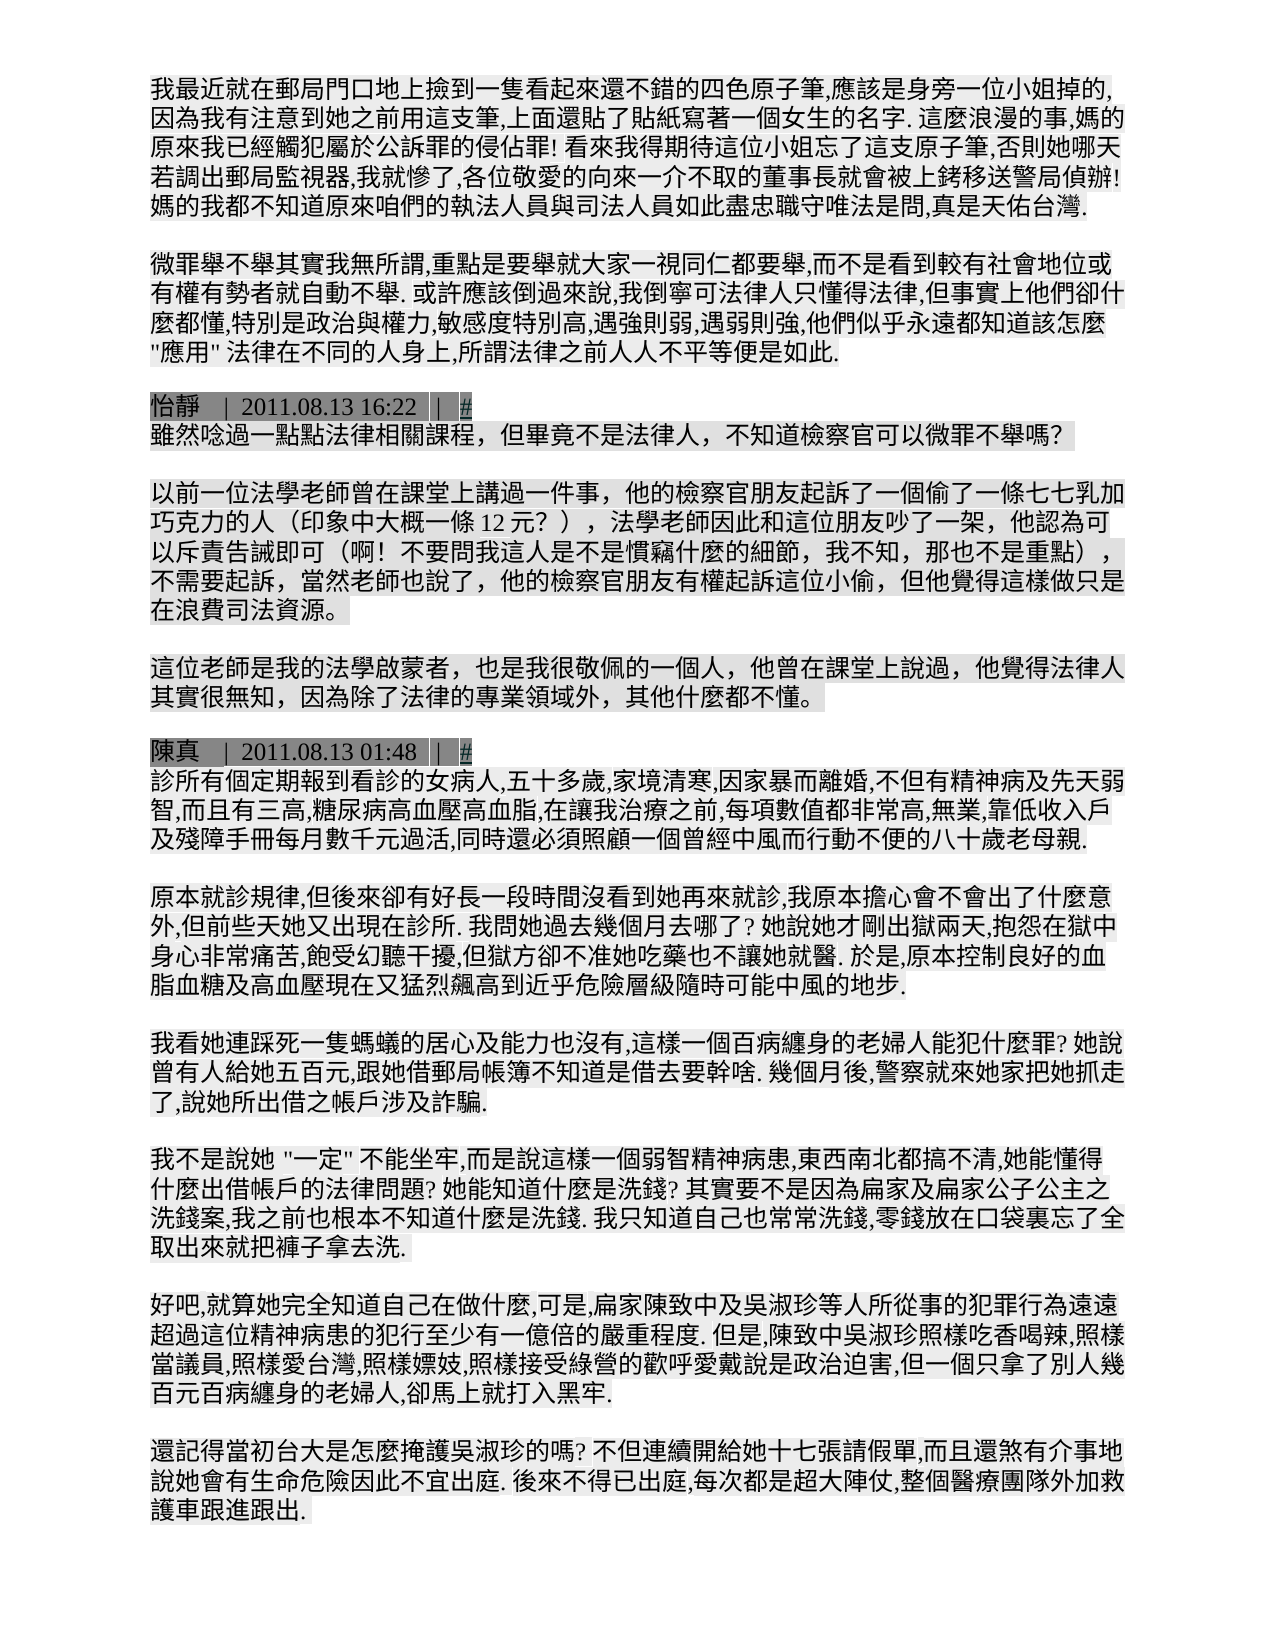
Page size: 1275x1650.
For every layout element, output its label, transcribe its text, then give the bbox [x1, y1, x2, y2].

text 我最近就在郵局門口地上撿到一隻看起來還不錯的四色原子筆,應該是身旁一位小姐掉的,因為我有注意到她之前用這支筆,上面還貼了貼紙寫著一個女生的名字. 這麼浪漫的事,媽的原來我已經觸犯屬於公訴罪的侵佔罪! 看來我得期待這位小姐忘了這支原子筆,否則她哪天若調出郵局監視器,我就慘了,各位敬愛的向來一介不取的董事長就會被上銬移送警局偵辦! 媽的我都不知道原來咱們的執法人員與司法人員如此盡忠職守唯法是問,真是天佑台灣. 微罪舉不舉其實我無所謂,重點是要舉就大家一視同仁都要舉,而不是看到較有社會地位或有權有勢者就自動不舉. 或許應該倒過來說,我倒寧可法律人只懂得法律,但事實上他們卻什麼都懂,特別是政治與權力,敏感度特別高,遇強則弱,遇弱則強,他們似乎永遠都知道該怎麼 "應用" 法律在不同的人身上,所謂法律之前人人不平等便是如此. [150, 75, 1125, 367]
text 雖然唸過一點點法律相關課程，但畢竟不是法律人，不知道檢察官可以微罪不舉嗎？ 以前一位法學老師曾在課堂上講過一件事，他的檢察官朋友起訴了一個偷了一條七七乳加巧克力的人（印象中大概一條12元？），法學老師因此和這位朋友吵了一架，他認為可以斥責告誡即可（啊！不要問我這人是不是慣竊什麼的細節，我不知，那也不是重點），不需要起訴，當然老師也說了，他的檢察官朋友有權起訴這位小偷，但他覺得這樣做只是在浪費司法資源。 這位老師是我的法學啟蒙者，也是我很敬佩的一個人，他曾在課堂上說過，他覺得法律人其實很無知，因為除了法律的專業領域外，其他什麼都不懂。 [150, 421, 1125, 712]
text 怡靜 | 2011.08.13 16:22 | # [150, 392, 1125, 421]
text 陳真 | 2011.08.13 01:48 | # [150, 737, 1125, 767]
text 診所有個定期報到看診的女病人,五十多歲,家境清寒,因家暴而離婚,不但有精神病及先天弱智,而且有三高,糖尿病高血壓高血脂,在讓我治療之前,每項數值都非常高,無業,靠低收入戶及殘障手冊每月數千元過活,同時還必須照顧一個曾經中風而行動不便的八十歲老母親. 原本就診規律,但後來卻有好長一段時間沒看到她再來就診,我原本擔心會不會出了什麼意外,但前些天她又出現在診所. 我問她過去幾個月去哪了? 她說她才剛出獄兩天,抱怨在獄中身心非常痛苦,飽受幻聽干擾,但獄方卻不准她吃藥也不讓她就醫. 於是,原本控制良好的血脂血糖及高血壓現在又猛烈飆高到近乎危險層級隨時可能中風的地步. 我看她連踩死一隻螞蟻的居心及能力也沒有,這樣一個百病纏身的老婦人能犯什麼罪? 她說曾有人給她五百元,跟她借郵局帳簿不知道是借去要幹啥. 幾個月後,警察就來她家把她抓走了,說她所出借之帳戶涉及詐騙. 我不是說她 "一定" 不能坐牢,而是說這樣一個弱智精神病患,東西南北都搞不清,她能懂得什麼出借帳戶的法律問題? 她能知道什麼是洗錢? 其實要不是因為扁家及扁家公子公主之洗錢案,我之前也根本不知道什麼是洗錢. 我只知道自己也常常洗錢,零錢放在口袋裏忘了全取出來就把褲子拿去洗. 好吧,就算她完全知道自己在做什麼,可是,扁家陳致中及吳淑珍等人所從事的犯罪行為遠遠超過這位精神病患的犯行至少有一億倍的嚴重程度. 但是,陳致中吳淑珍照樣吃香喝辣,照樣當議員,照樣愛台灣,照樣嫖妓,照樣接受綠營的歡呼愛戴說是政治迫害,但一個只拿了別人幾百元百病纏身的老婦人,卻馬上就打入黑牢. 還記得當初台大是怎麼掩護吳淑珍的嗎? 不但連續開給她十七張請假單,而且還煞有介事地說她會有生命危險因此不宜出庭. 後來不得已出庭,每次都是超大陣仗,整個醫療團隊外加救護車跟進跟出. 我不是說吳淑珍 "一定" 沒有生命危險,但若她這樣叫做有生命危險,那麼,所有比她嚴重一百倍的病人都不該出庭更不該坐牢才對,更不用說不該連基本的高血壓糖尿病及精神病治療用藥都拒絕讓病患在獄中繼續服用. 同樣的事不勝枚舉,甚至還有病人都已經在急性病房住院了,警察卻照樣大隊人馬來病房逮人,這樣的事就發生在台大. 究竟人家犯了什麼滔天大罪必須急於繩之以法? 一查問竟然也是出借帳戶,而對方卻借來行使詐騙. 像底下這位七十歲老婦人,如果今天她不是在街頭賣花的小市民,而是哪位有權有勢者的娘,妳想警察會如此 "秉公處理" 嗎? 若有警察膽敢如此 "依法辦理",我敢保證不但這警察會倒楣,連他的長官也得一併受到種種來自檯面下的處罰. 不敢說什麼血性啦,但如果各位還有點人性,面對這麼多的一些不公平,不知你心裏做何感想? 你會站在哪一邊? 你真的會樂意你所居住的是這樣一個醜陋社會嗎? 陳真 ============== 以為沒人的！ 七旬嫗撿1把傘遭法辦 TVBS 2011/08/12 台北市一名70多歲的吳姓老婦人順手撿走掛在提款機上的雨傘，她被抓進警局，一直嘆氣，並且向警方供稱，她一生清白，這是第一次進警局，其實，雨傘的失主也覺得將老婦人移送很不忍心，但侵占遺失物屬於公訴罪，警方仍然把吳姓老婦人移送台北地檢署偵辦。 撿走雨傘被移送法辦的吳姓婦人，坐在柱子底下看佛經，他平常在這裡擺攤賣花，當天就是經過提款機，監視器錄下，滿頭白髮的吳姓婦人拿走掛在上頭的傘，就是這個舉動，讓70多歲的吳姓婦人被警察抓，還被送到地檢署法辦。 [150, 767, 1125, 1554]
